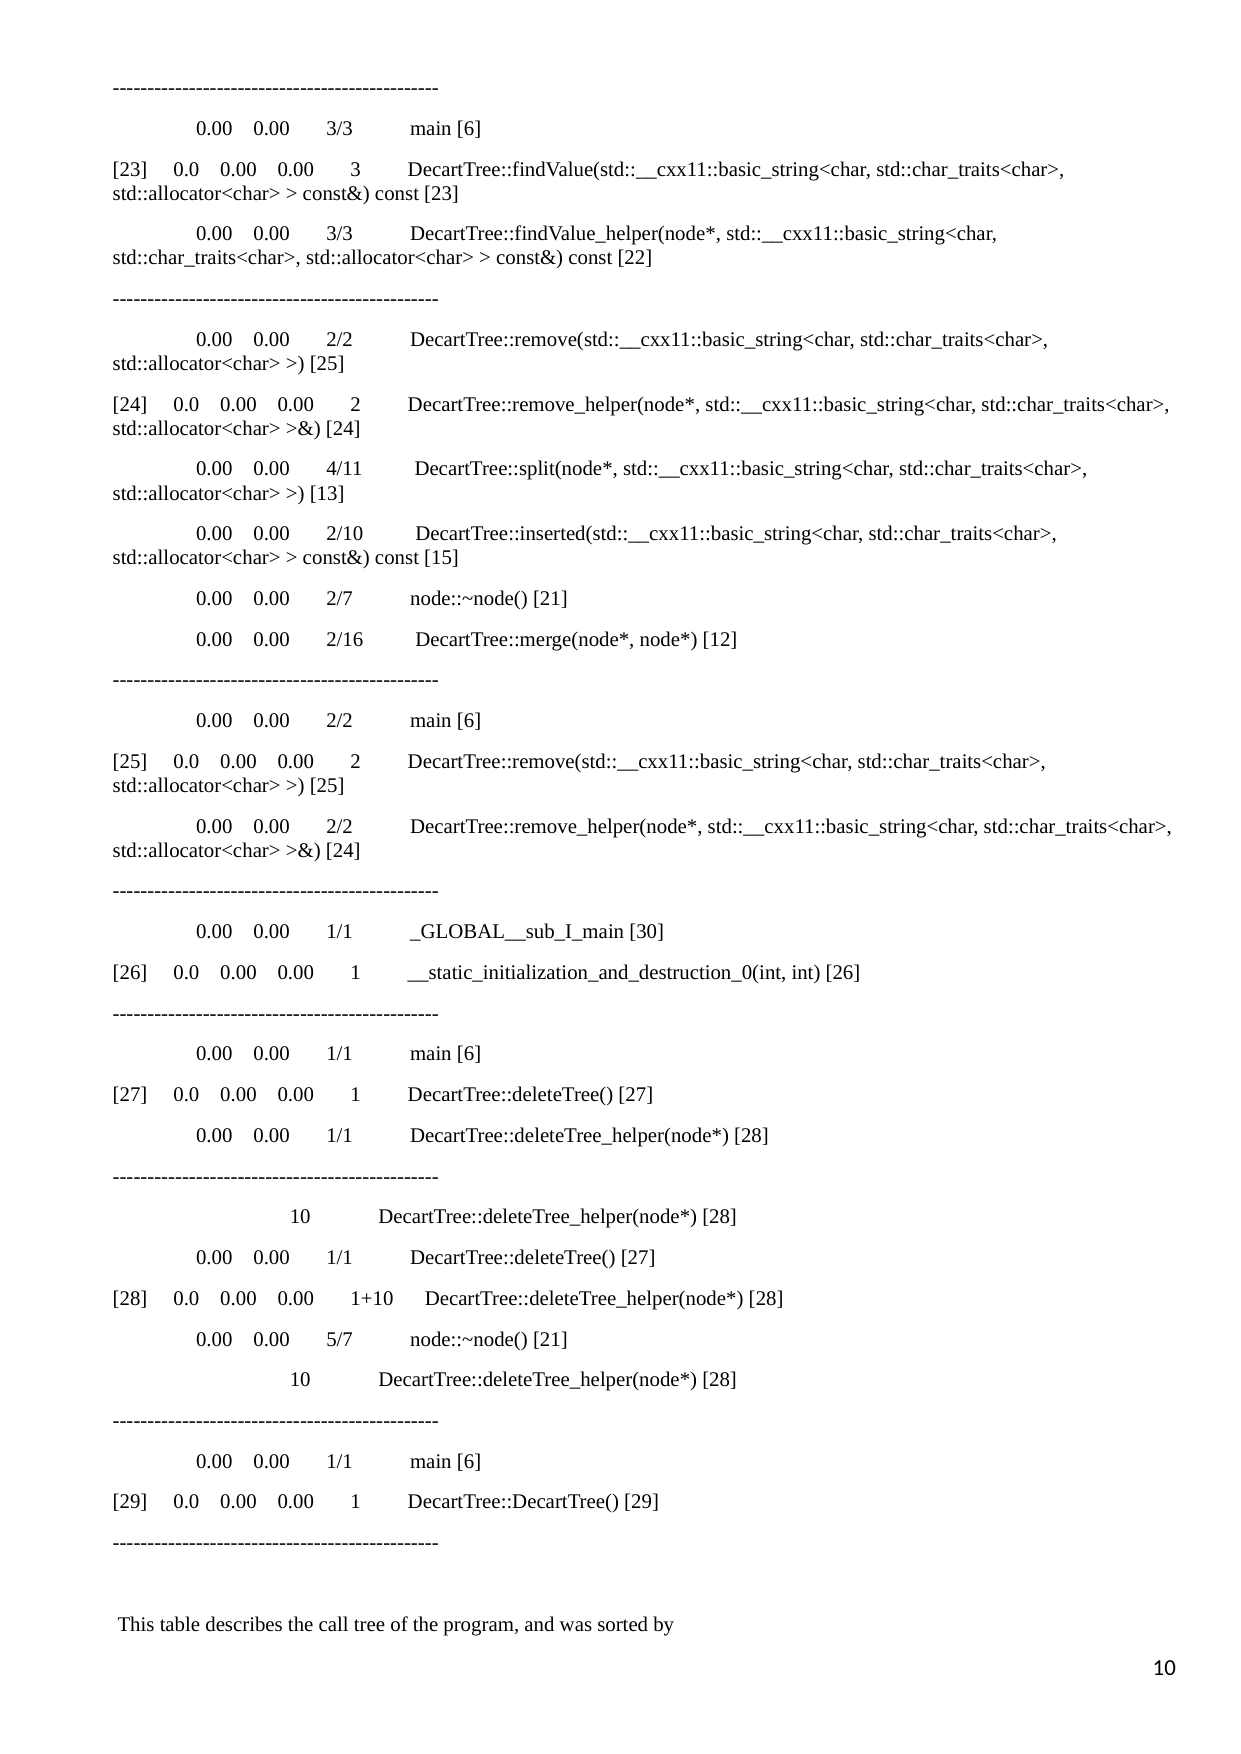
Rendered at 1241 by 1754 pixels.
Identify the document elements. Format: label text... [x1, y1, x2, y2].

text ----------------------------------------------- [112, 1408, 1176, 1432]
text 10 DecartTree::deleteTree_helper(node*) [28] [112, 1204, 1176, 1228]
text 0.00 0.00 1/1 DecartTree::deleteTree_helper(node*) [28] [112, 1123, 1176, 1147]
text 0.00 0.00 2/10 DecartTree::inserted(std::__cxx11::basic_string<char, std::char_traits<char>, std::allocator<char> > const&) const [15] [112, 521, 1176, 569]
text 0.00 0.00 1/1 _GLOBAL__sub_I_main [30] [112, 919, 1176, 943]
text ----------------------------------------------- [112, 75, 1176, 99]
text This table describes the call tree of the program, and was sorted by [112, 1612, 1176, 1636]
text 0.00 0.00 4/11 DecartTree::split(node*, std::__cxx11::basic_string<char, std::char_traits<char>, std::allocator<char> >) [13] [112, 456, 1176, 504]
text [24] 0.0 0.00 0.00 2 DecartTree::remove_helper(node*, std::__cxx11::basic_string<char, std::char_traits<char>, std::allocator<char> >&) [24] [112, 392, 1176, 440]
text 0.00 0.00 1/1 DecartTree::deleteTree() [27] [112, 1245, 1176, 1269]
text [26] 0.0 0.00 0.00 1 __static_initialization_and_destruction_0(int, int) [26] [112, 960, 1176, 984]
text 0.00 0.00 3/3 main [6] [112, 116, 1176, 140]
text [25] 0.0 0.00 0.00 2 DecartTree::remove(std::__cxx11::basic_string<char, std::char_traits<char>, std::allocator<char> >) [25] [112, 749, 1176, 797]
text ----------------------------------------------- [112, 1163, 1176, 1188]
text 10 DecartTree::deleteTree_helper(node*) [28] [112, 1367, 1176, 1391]
text 0.00 0.00 2/16 DecartTree::merge(node*, node*) [12] [112, 627, 1176, 651]
text [28] 0.0 0.00 0.00 1+10 DecartTree::deleteTree_helper(node*) [28] [112, 1286, 1176, 1310]
text ----------------------------------------------- [112, 286, 1176, 310]
text 0.00 0.00 1/1 main [6] [112, 1041, 1176, 1065]
text [27] 0.0 0.00 0.00 1 DecartTree::deleteTree() [27] [112, 1082, 1176, 1106]
text 0.00 0.00 2/2 DecartTree::remove_helper(node*, std::__cxx11::basic_string<char, std::char_traits<char>, std::allocator<char> >&) [24] [112, 814, 1176, 862]
text ----------------------------------------------- [112, 878, 1176, 902]
text ----------------------------------------------- [112, 1001, 1176, 1025]
text [23] 0.0 0.00 0.00 3 DecartTree::findValue(std::__cxx11::basic_string<char, std::char_traits<char>, std::allocator<char> > const&) const [23] [112, 156, 1176, 204]
text 0.00 0.00 2/2 main [6] [112, 708, 1176, 732]
text 0.00 0.00 1/1 main [6] [112, 1449, 1176, 1473]
text 0.00 0.00 3/3 DecartTree::findValue_helper(node*, std::__cxx11::basic_string<char, std::char_traits<char>, std::allocator<char> > const&) const [22] [112, 221, 1176, 269]
text 0.00 0.00 2/7 node::~node() [21] [112, 586, 1176, 610]
text ----------------------------------------------- [112, 667, 1176, 691]
text 0.00 0.00 2/2 DecartTree::remove(std::__cxx11::basic_string<char, std::char_traits<char>, std::allocator<char> >) [25] [112, 327, 1176, 375]
text ----------------------------------------------- [112, 1530, 1176, 1554]
text [29] 0.0 0.00 0.00 1 DecartTree::DecartTree() [29] [112, 1489, 1176, 1513]
text 0.00 0.00 5/7 node::~node() [21] [112, 1326, 1176, 1351]
